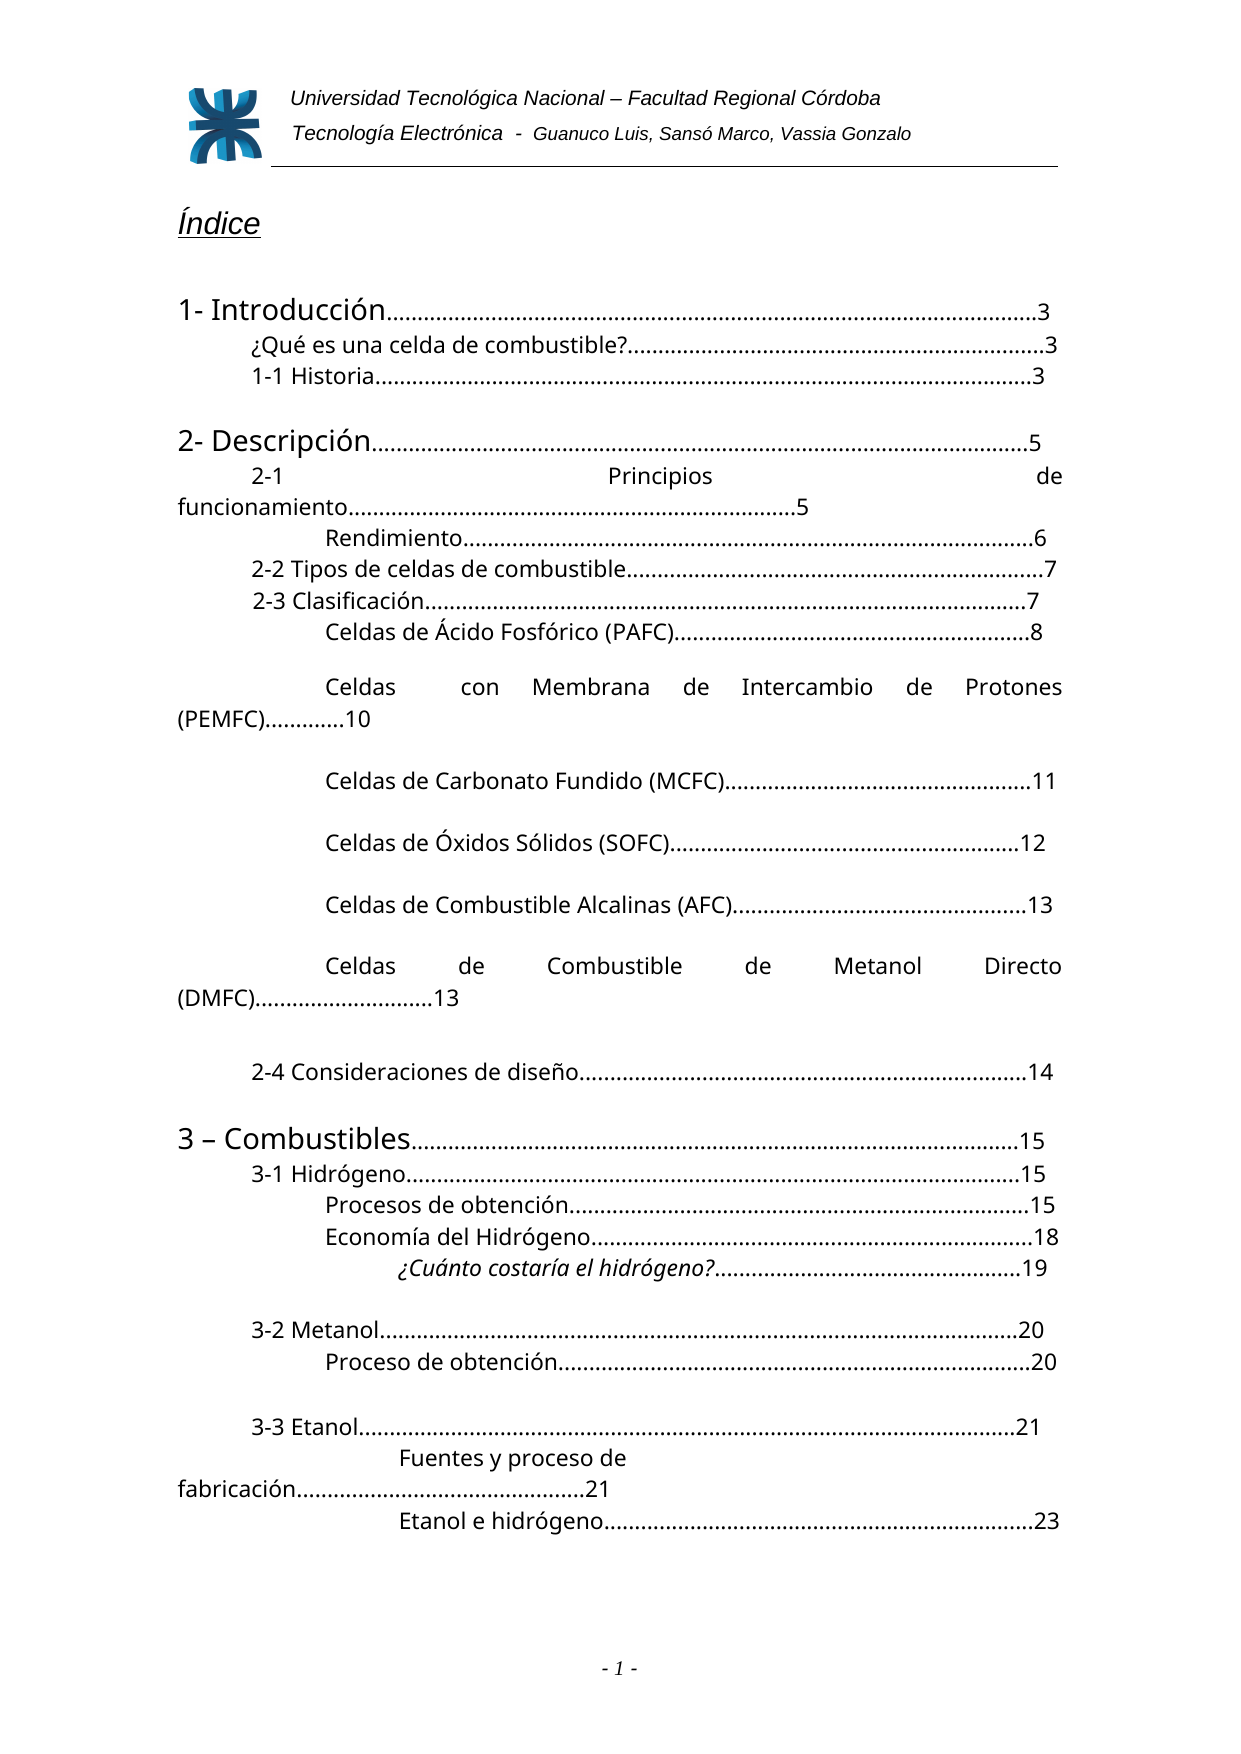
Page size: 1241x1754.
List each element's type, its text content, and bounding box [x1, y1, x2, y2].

text Celdas de Ácido Fosfórico (PAFC)..........................................................8 [177, 616, 1063, 647]
text 3-1 Hidrógeno....................................................................................................15 [177, 1158, 1063, 1189]
text 2-2 Tipos de celdas de combustible....................................................................7 [177, 553, 1063, 585]
text Etanol e hidrógeno......................................................................23 [177, 1504, 1063, 1536]
text Celdas de Óxidos Sólidos (SOFC).........................................................12 [177, 827, 1063, 858]
picture [188, 88, 262, 164]
text Celdas de Combustible Alcalinas (AFC)................................................13 [177, 888, 1063, 920]
text 2-3 Clasificación..................................................................................................7 [177, 585, 1063, 616]
text Economía del Hidrógeno........................................................................18 [177, 1221, 1063, 1252]
text 3 – Combustibles...................................................................................................15 [177, 1118, 1063, 1158]
text Fuentes y proceso de fabricación...............................................21 [177, 1442, 1063, 1504]
text 2-1 Principios de funcionamiento.........................................................................5 [177, 460, 1063, 522]
text ¿Cuánto costaría el hidrógeno?..................................................19 [177, 1252, 1063, 1283]
text Celdas de Carbonato Fundido (MCFC)..................................................11 [177, 765, 1063, 796]
text Rendimiento.............................................................................................6 [177, 522, 1063, 553]
text 3-2 Metanol........................................................................................................20 [177, 1314, 1063, 1346]
text Celdas de Combustible de Metanol Directo (DMFC).............................13 [177, 950, 1063, 1013]
text Celdas con Membrana de Intercambio de Protones (PEMFC).............10 [177, 671, 1063, 734]
text Proceso de obtención.............................................................................20 [177, 1346, 1063, 1377]
text ¿Qué es una celda de combustible?....................................................................3 [177, 329, 1063, 360]
text 1-1 Historia...........................................................................................................3 [177, 360, 1063, 392]
text Índice [177, 205, 1063, 241]
text 1- Introducción..........................................................................................................3 [177, 289, 1063, 329]
text 2- Descripción...........................................................................................................5 [177, 420, 1063, 460]
text Procesos de obtención...........................................................................15 [177, 1189, 1063, 1221]
text 2-4 Consideraciones de diseño.........................................................................14 [177, 1056, 1063, 1087]
text 3-3 Etanol...........................................................................................................21 [177, 1411, 1063, 1442]
